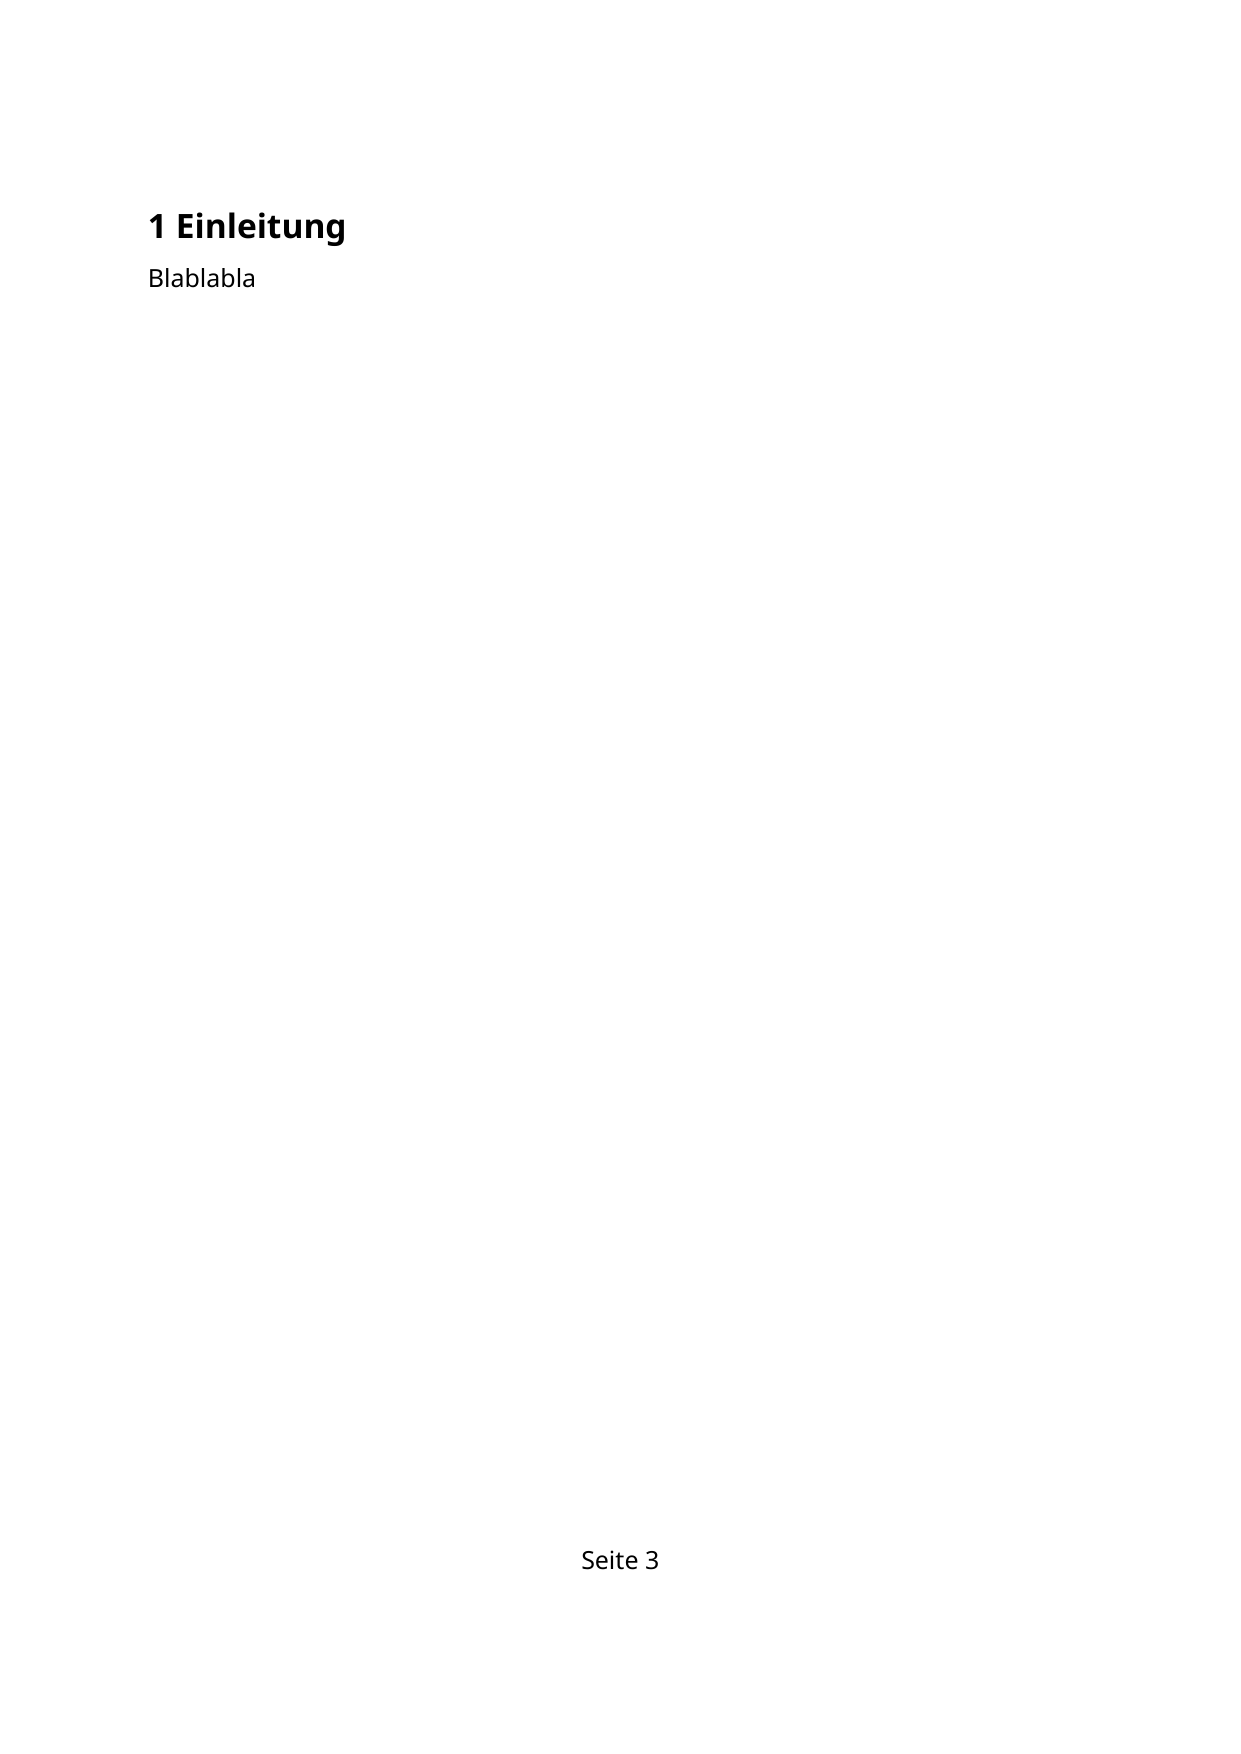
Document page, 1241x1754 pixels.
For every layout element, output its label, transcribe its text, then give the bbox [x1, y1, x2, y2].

subtitle Einleitung [148, 202, 1093, 248]
text Blablabla [148, 260, 1093, 294]
